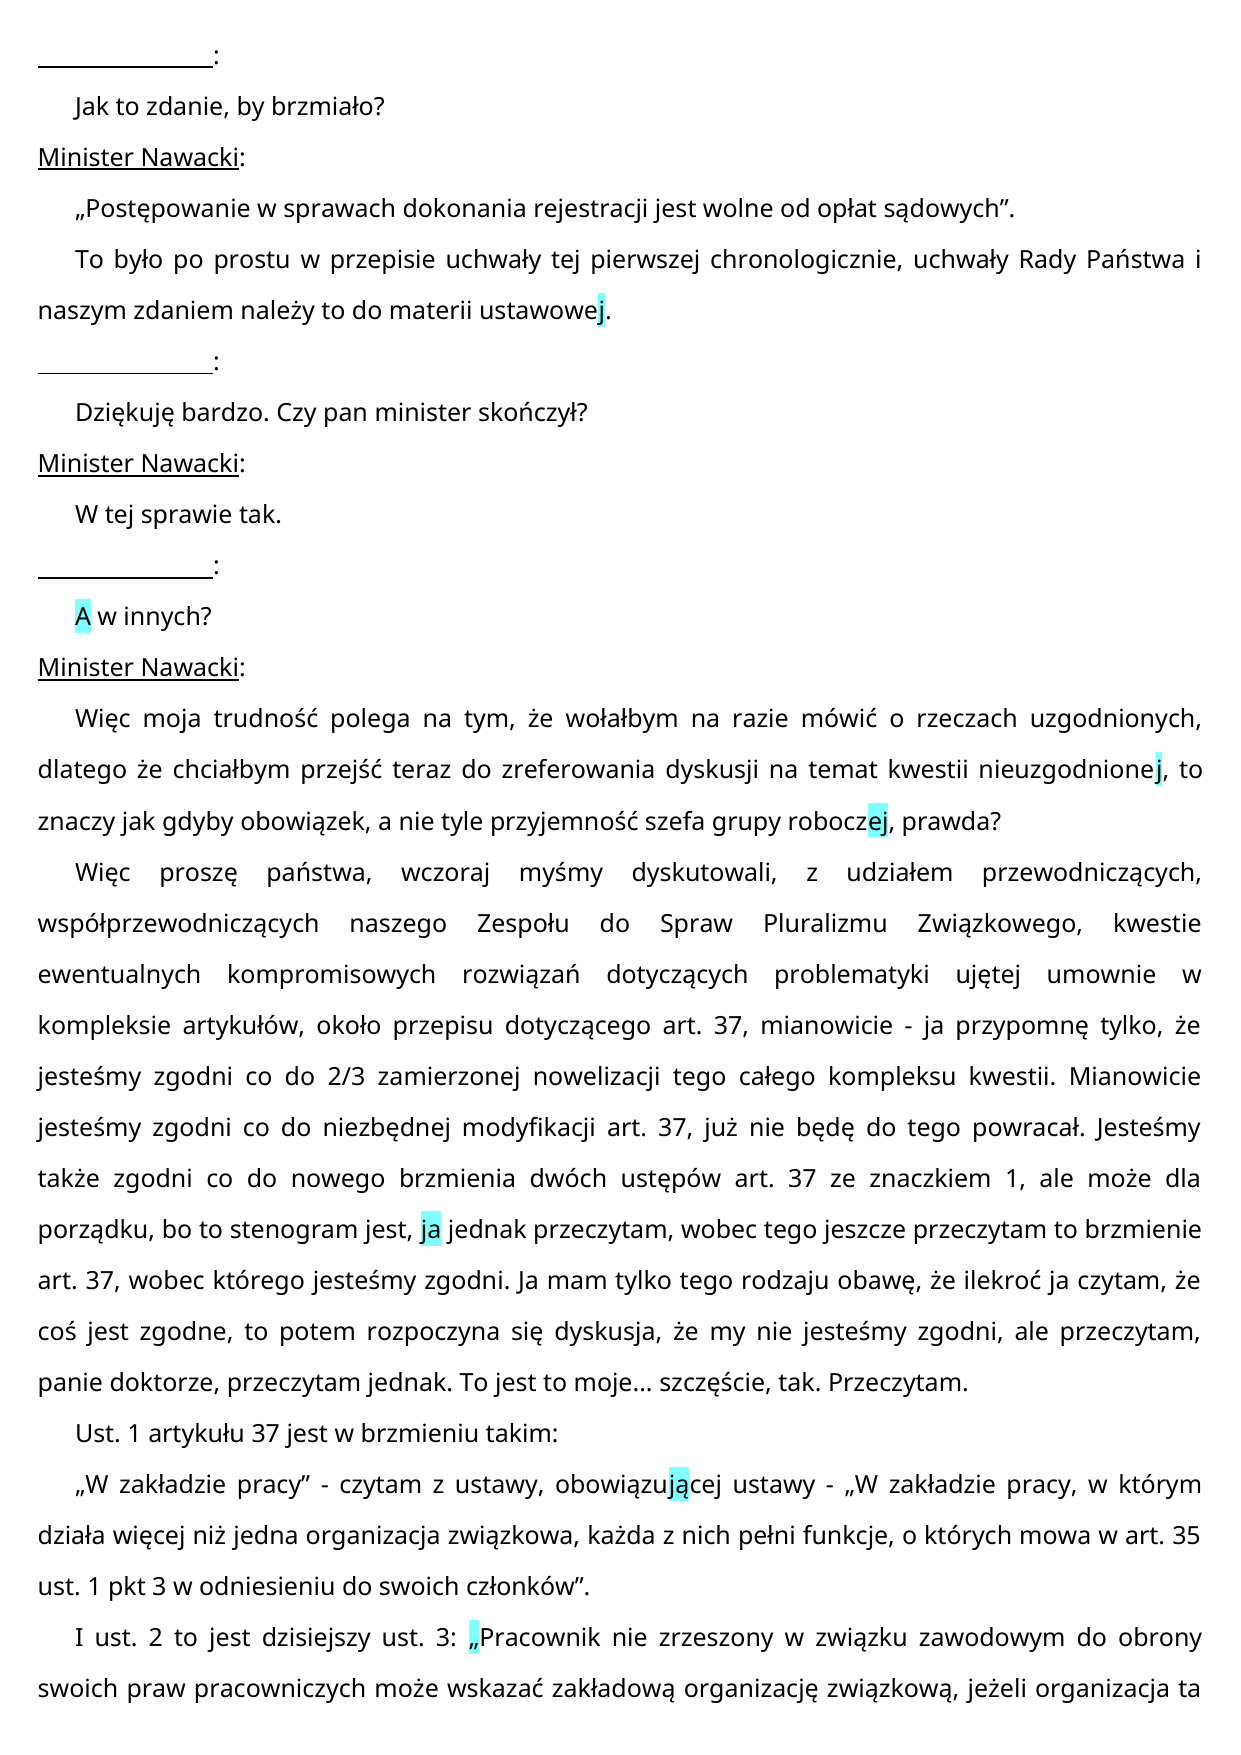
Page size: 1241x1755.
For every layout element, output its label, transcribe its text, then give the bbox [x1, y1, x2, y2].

text A w innych? [37, 599, 1203, 633]
text Minister Nawacki: [37, 650, 1203, 684]
text „Postępowanie w sprawach dokonania rejestracji jest wolne od opłat sądowych”. [37, 191, 1203, 225]
text Ust. 1 artykułu 37 jest w brzmieniu takim: [37, 1416, 1203, 1450]
text Jak to zdanie, by brzmiało? [37, 88, 1203, 123]
text Dziękuję bardzo. Czy pan minister skończył? [37, 395, 1203, 429]
text I ust. 2 to jest dzisiejszy ust. 3: „Pracownik nie zrzeszony w związku zawodowym do obrony swoich praw pracowniczych może wskazać zakładową organizację związkową, jeżeli organizacja ta [37, 1620, 1203, 1705]
text : [37, 344, 1203, 378]
text : [37, 548, 1203, 582]
text To było po prostu w przepisie uchwały tej pierwszej chronologicznie, uchwały Rady Państwa i naszym zdaniem należy to do materii ustawowej. [37, 242, 1203, 327]
text „W zakładzie pracy” - czytam z ustawy, obowiązującej ustawy - „W zakładzie pracy, w którym działa więcej niż jedna organizacja związkowa, każda z nich pełni funkcje, o których mowa w art. 35 ust. 1 pkt 3 w odniesieniu do swoich członków”. [37, 1467, 1203, 1603]
text Minister Nawacki: [37, 446, 1203, 480]
text Więc proszę państwa, wczoraj myśmy dyskutowali, z udziałem przewodniczących, współprzewodniczących naszego Zespołu do Spraw Pluralizmu Związkowego, kwestie ewentualnych kompromisowych rozwiązań dotyczących problematyki ujętej umownie w kompleksie artykułów, około przepisu dotyczącego art. 37, mianowicie - ja przypomnę tylko, że jesteśmy zgodni co do 2/3 zamierzonej nowelizacji tego całego kompleksu kwestii. Mianowicie jesteśmy zgodni co do niezbędnej modyfikacji art. 37, już nie będę do tego powracał. Jesteśmy także zgodni co do nowego brzmienia dwóch ustępów art. 37 ze znaczkiem 1, ale może dla porządku, bo to stenogram jest, ja jednak przeczytam, wobec tego jeszcze przeczytam to brzmienie art. 37, wobec którego jesteśmy zgodni. Ja mam tylko tego rodzaju obawę, że ilekroć ja czytam, że coś jest zgodne, to potem rozpoczyna się dyskusja, że my nie jesteśmy zgodni, ale przeczytam, panie doktorze, przeczytam jednak. To jest to moje... szczęście, tak. Przeczytam. [37, 854, 1203, 1399]
text Więc moja trudność polega na tym, że wołałbym na razie mówić o rzeczach uzgodnionych, dlatego że chciałbym przejść teraz do zreferowania dyskusji na temat kwestii nieuzgodnionej, to znaczy jak gdyby obowiązek, a nie tyle przyjemność szefa grupy roboczej, prawda? [37, 701, 1203, 837]
text Minister Nawacki: [37, 139, 1203, 174]
text : [37, 37, 1203, 72]
text W tej sprawie tak. [37, 497, 1203, 531]
